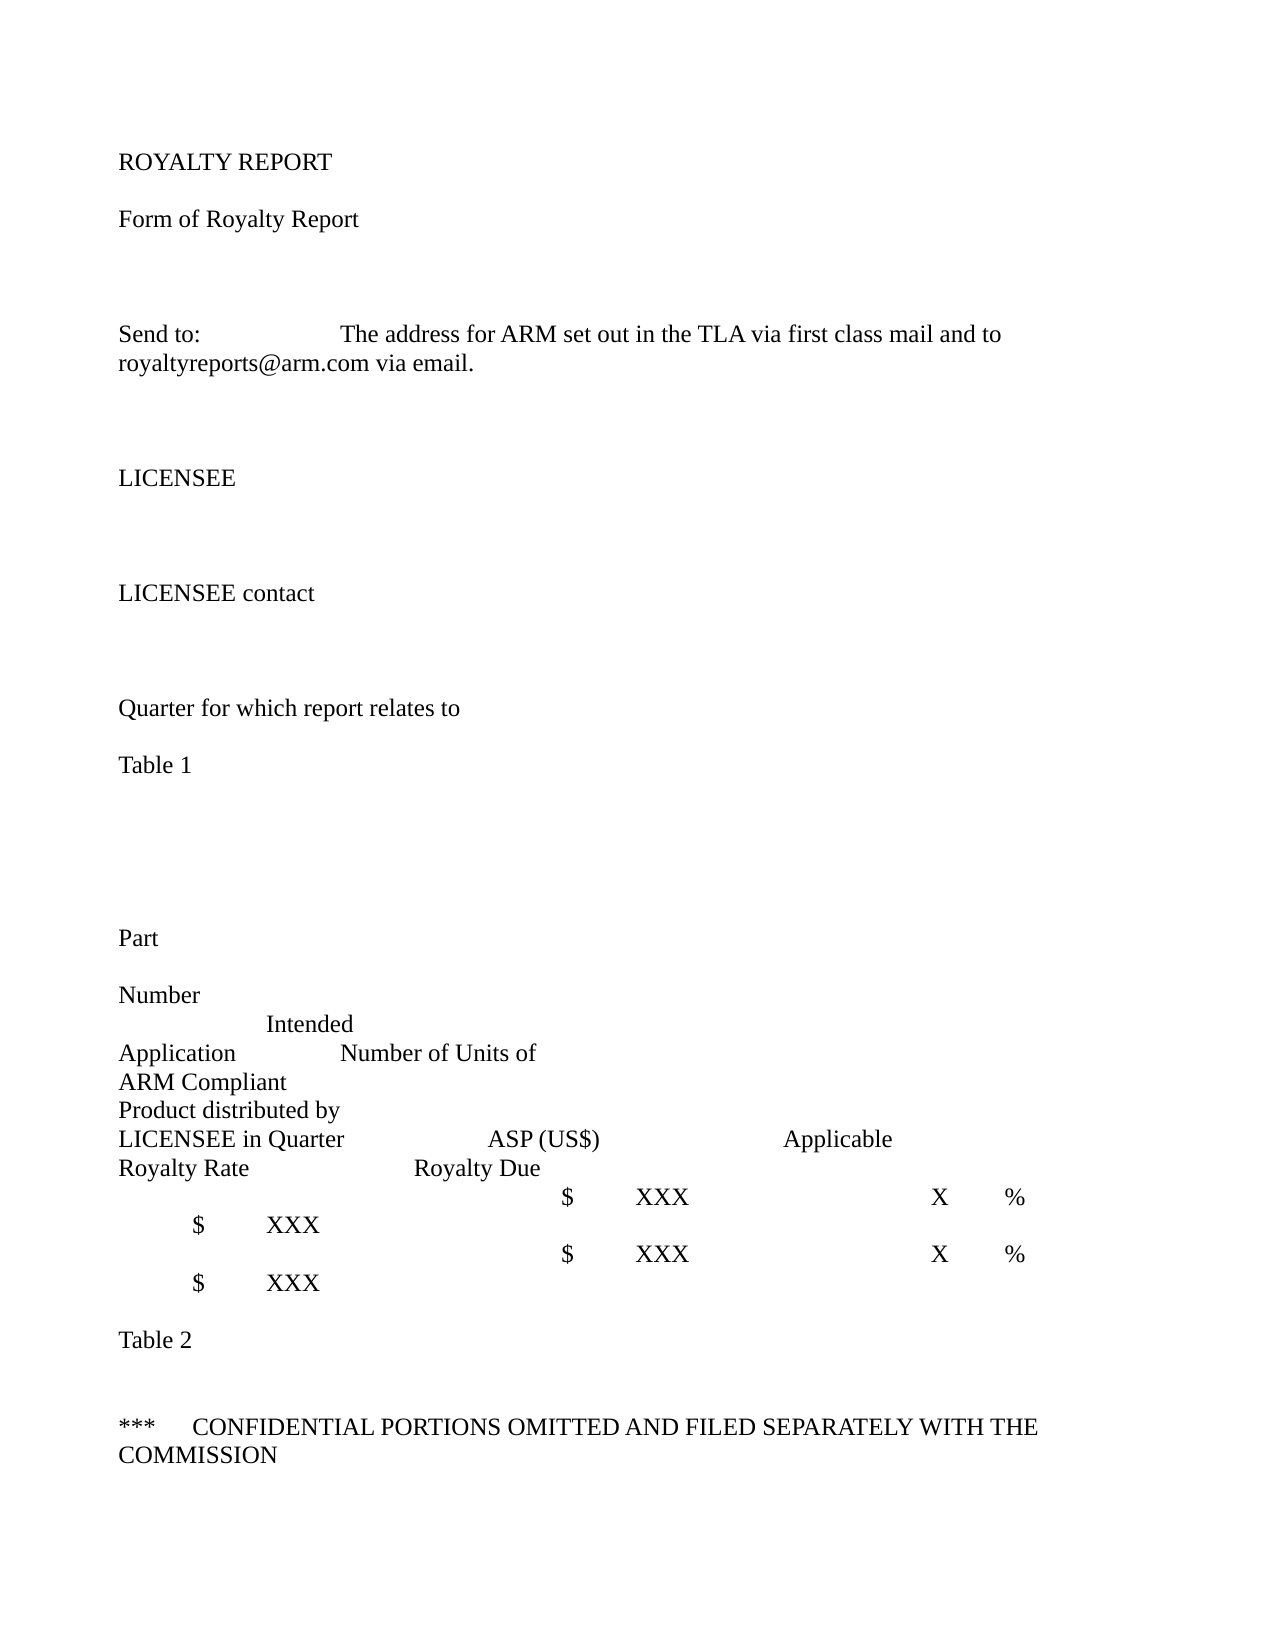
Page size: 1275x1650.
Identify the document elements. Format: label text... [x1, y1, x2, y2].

text ROYALTY REPORT [118, 147, 1157, 176]
text Part [118, 923, 1157, 952]
text Table 1 [118, 751, 1157, 779]
text $ XXX X % $ XXX [118, 1239, 1157, 1297]
text ARM Compliant [118, 1067, 1157, 1096]
text Royalty Rate Royalty Due [118, 1153, 1157, 1182]
text Send to: The address for ARM set out in the TLA via first class mail and to royaltyreports@arm.com via email. [118, 319, 1157, 377]
text $ XXX X % $ XXX [118, 1182, 1157, 1239]
text Intended [118, 1009, 1157, 1038]
text Quarter for which report relates to [118, 693, 1157, 722]
text Number [118, 981, 1157, 1009]
text LICENSEE in Quarter ASP (US$) Applicable [118, 1124, 1157, 1153]
text Product distributed by [118, 1096, 1157, 1124]
text Table 2 [118, 1326, 1157, 1354]
text *** CONFIDENTIAL PORTIONS OMITTED AND FILED SEPARATELY WITH THE COMMISSION [118, 1412, 1157, 1469]
text Form of Royalty Report [118, 204, 1157, 233]
text LICENSEE contact [118, 578, 1157, 607]
text LICENSEE [118, 463, 1157, 492]
text Application Number of Units of [118, 1038, 1157, 1067]
